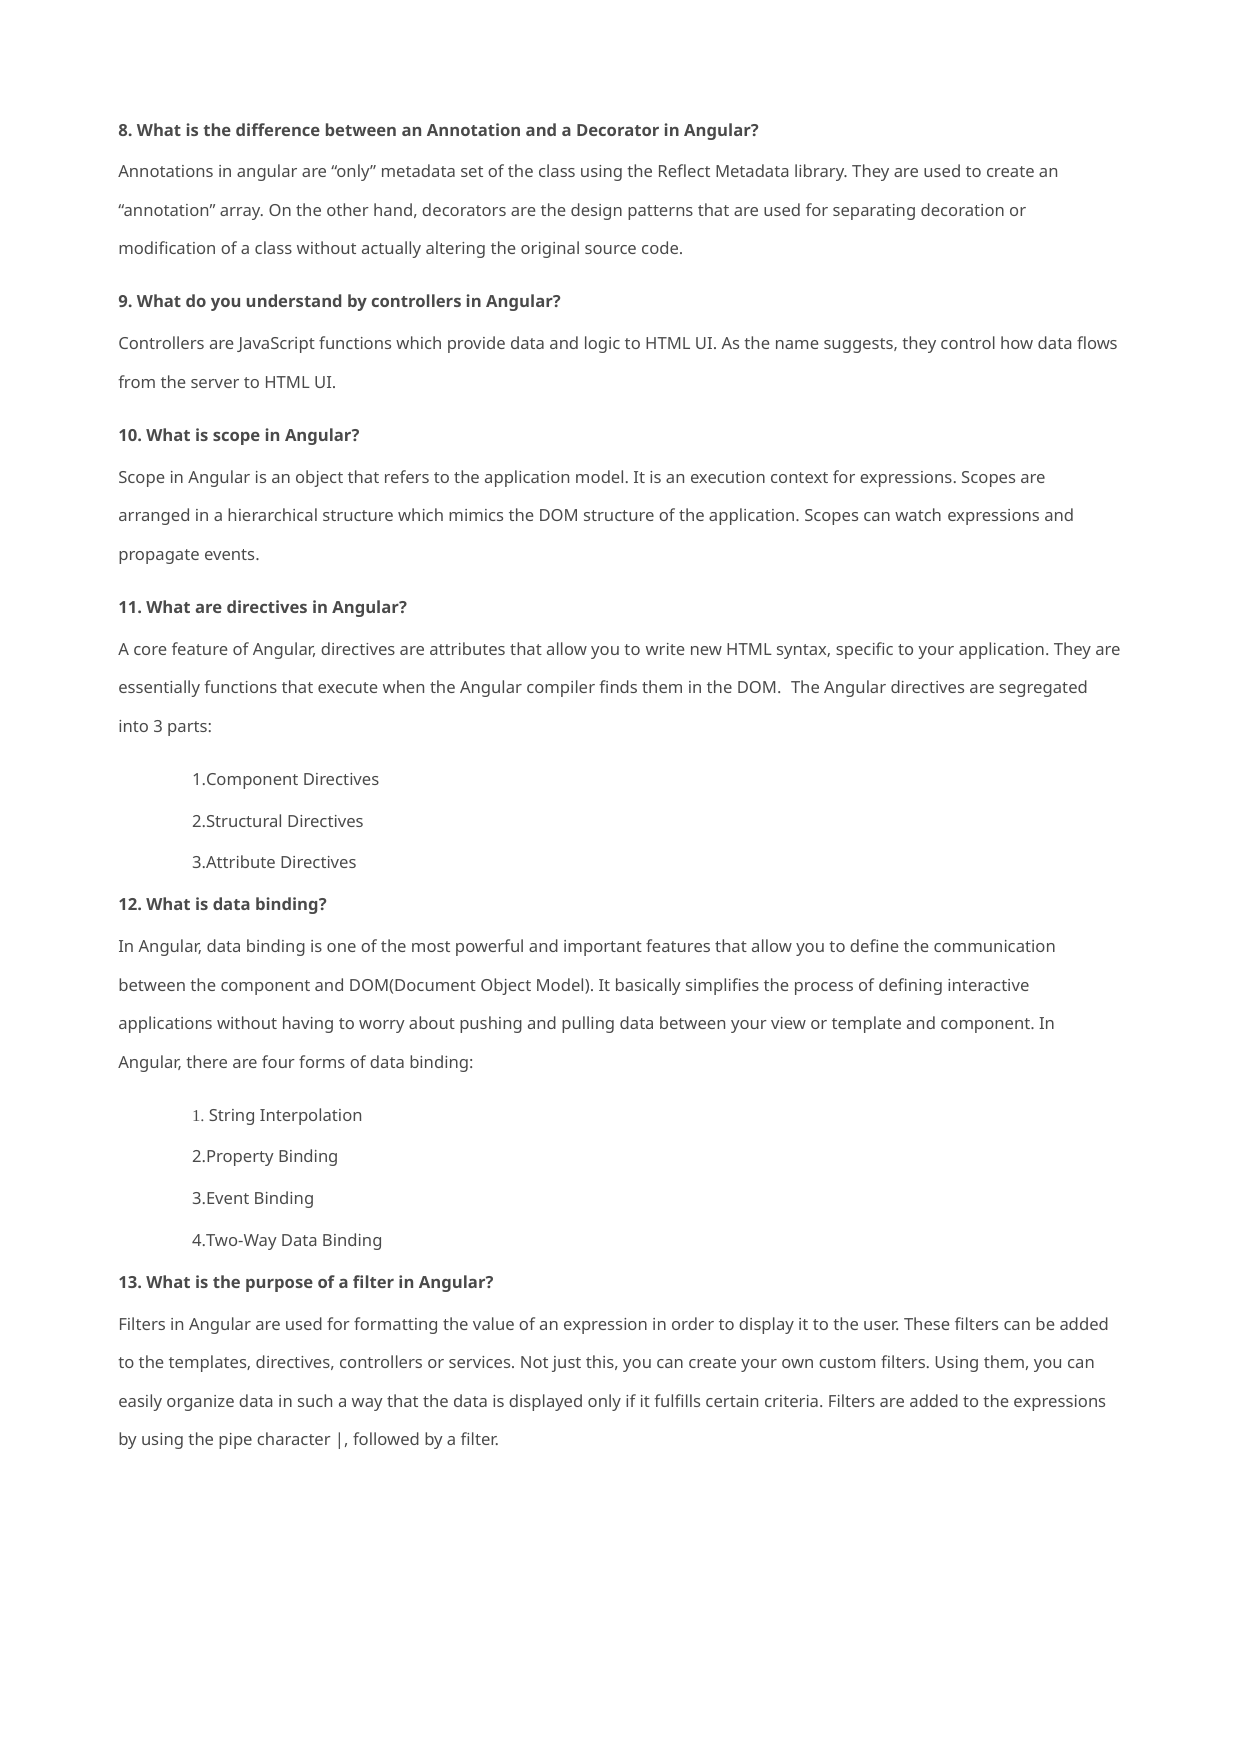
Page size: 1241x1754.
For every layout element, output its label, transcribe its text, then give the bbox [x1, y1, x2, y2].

text Controllers are JavaScript functions which provide data and logic to HTML UI. As the name suggests, they control how data flows from the server to HTML UI. [118, 332, 1122, 393]
text In Angular, data binding is one of the most powerful and important features that allow you to define the communication between the component and DOM(Document Object Model). It basically simplifies the process of defining interactive applications without having to worry about pushing and pulling data between your view or template and component. In Angular, there are four forms of data binding: [118, 934, 1122, 1073]
list Component Directives [118, 767, 1122, 790]
subtitle 8. What is the difference between an Annotation and a Decorator in Angular? [118, 118, 1122, 141]
text Scope in Angular is an object that refers to the application model. It is an execution context for expressions. Scopes are arranged in a hierarchical structure which mimics the DOM structure of the application. Scopes can watch expressions and propagate events. [118, 465, 1122, 565]
subtitle 11. What are directives in Angular? [118, 596, 1122, 618]
list Property Binding [118, 1145, 1122, 1168]
list Attribute Directives [118, 851, 1122, 874]
list Two-Way Data Binding [118, 1229, 1122, 1251]
list Structural Directives [118, 809, 1122, 832]
list Event Binding [118, 1187, 1122, 1209]
text A core feature of Angular, directives are attributes that allow you to write new HTML syntax, specific to your application. They are essentially functions that execute when the Angular compiler finds them in the DOM. The Angular directives are segregated into 3 parts: [118, 637, 1122, 737]
text Annotations in angular are “only” metadata set of the class using the Reflect Metadata library. They are used to create an “annotation” array. On the other hand, decorators are the design patterns that are used for separating decoration or modification of a class without actually altering the original source code. [118, 160, 1122, 260]
subtitle 9. What do you understand by controllers in Angular? [118, 290, 1122, 313]
text Filters in Angular are used for formatting the value of an expression in order to display it to the user. These filters can be added to the templates, directives, controllers or services. Not just this, you can create your own custom filters. Using them, you can easily organize data in such a way that the data is displayed only if it fulfills certain criteria. Filters are added to the expressions by using the pipe character |, followed by a filter. [118, 1312, 1122, 1451]
list String Interpolation [118, 1103, 1122, 1126]
subtitle 10. What is scope in Angular? [118, 423, 1122, 446]
subtitle 13. What is the purpose of a filter in Angular? [118, 1270, 1122, 1293]
subtitle 12. What is data binding? [118, 893, 1122, 916]
